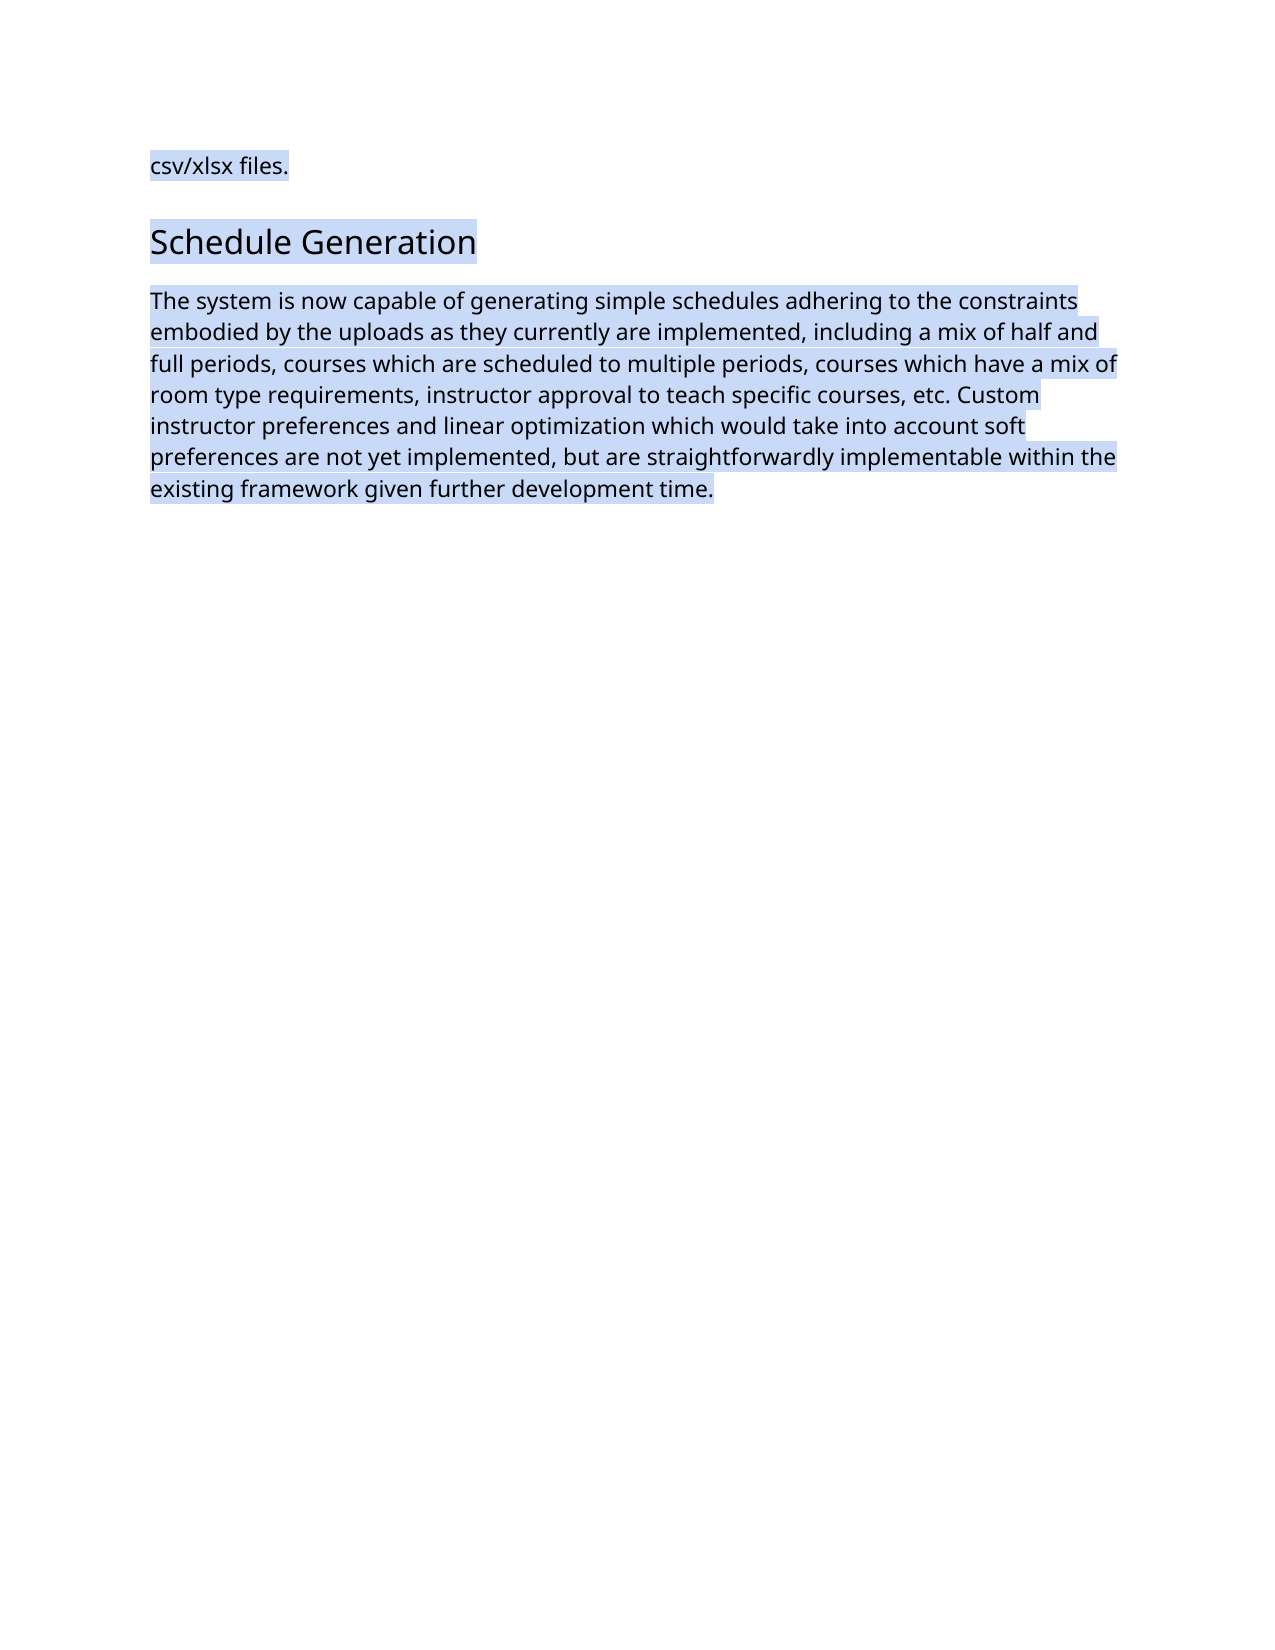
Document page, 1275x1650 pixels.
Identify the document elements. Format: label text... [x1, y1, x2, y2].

text The system is now capable of generating simple schedules adhering to the constraints embodied by the uploads as they currently are implemented, including a mix of half and full periods, courses which are scheduled to multiple periods, courses which have a mix of room type requirements, instructor approval to teach specific courses, etc. Custom instructor preferences and linear optimization which would take into account soft preferences are not yet implemented, but are straightforwardly implementable within the existing framework given further development time. [150, 285, 1125, 504]
subtitle Schedule Generation [150, 219, 1125, 264]
text csv/xlsx files. [150, 150, 1125, 181]
